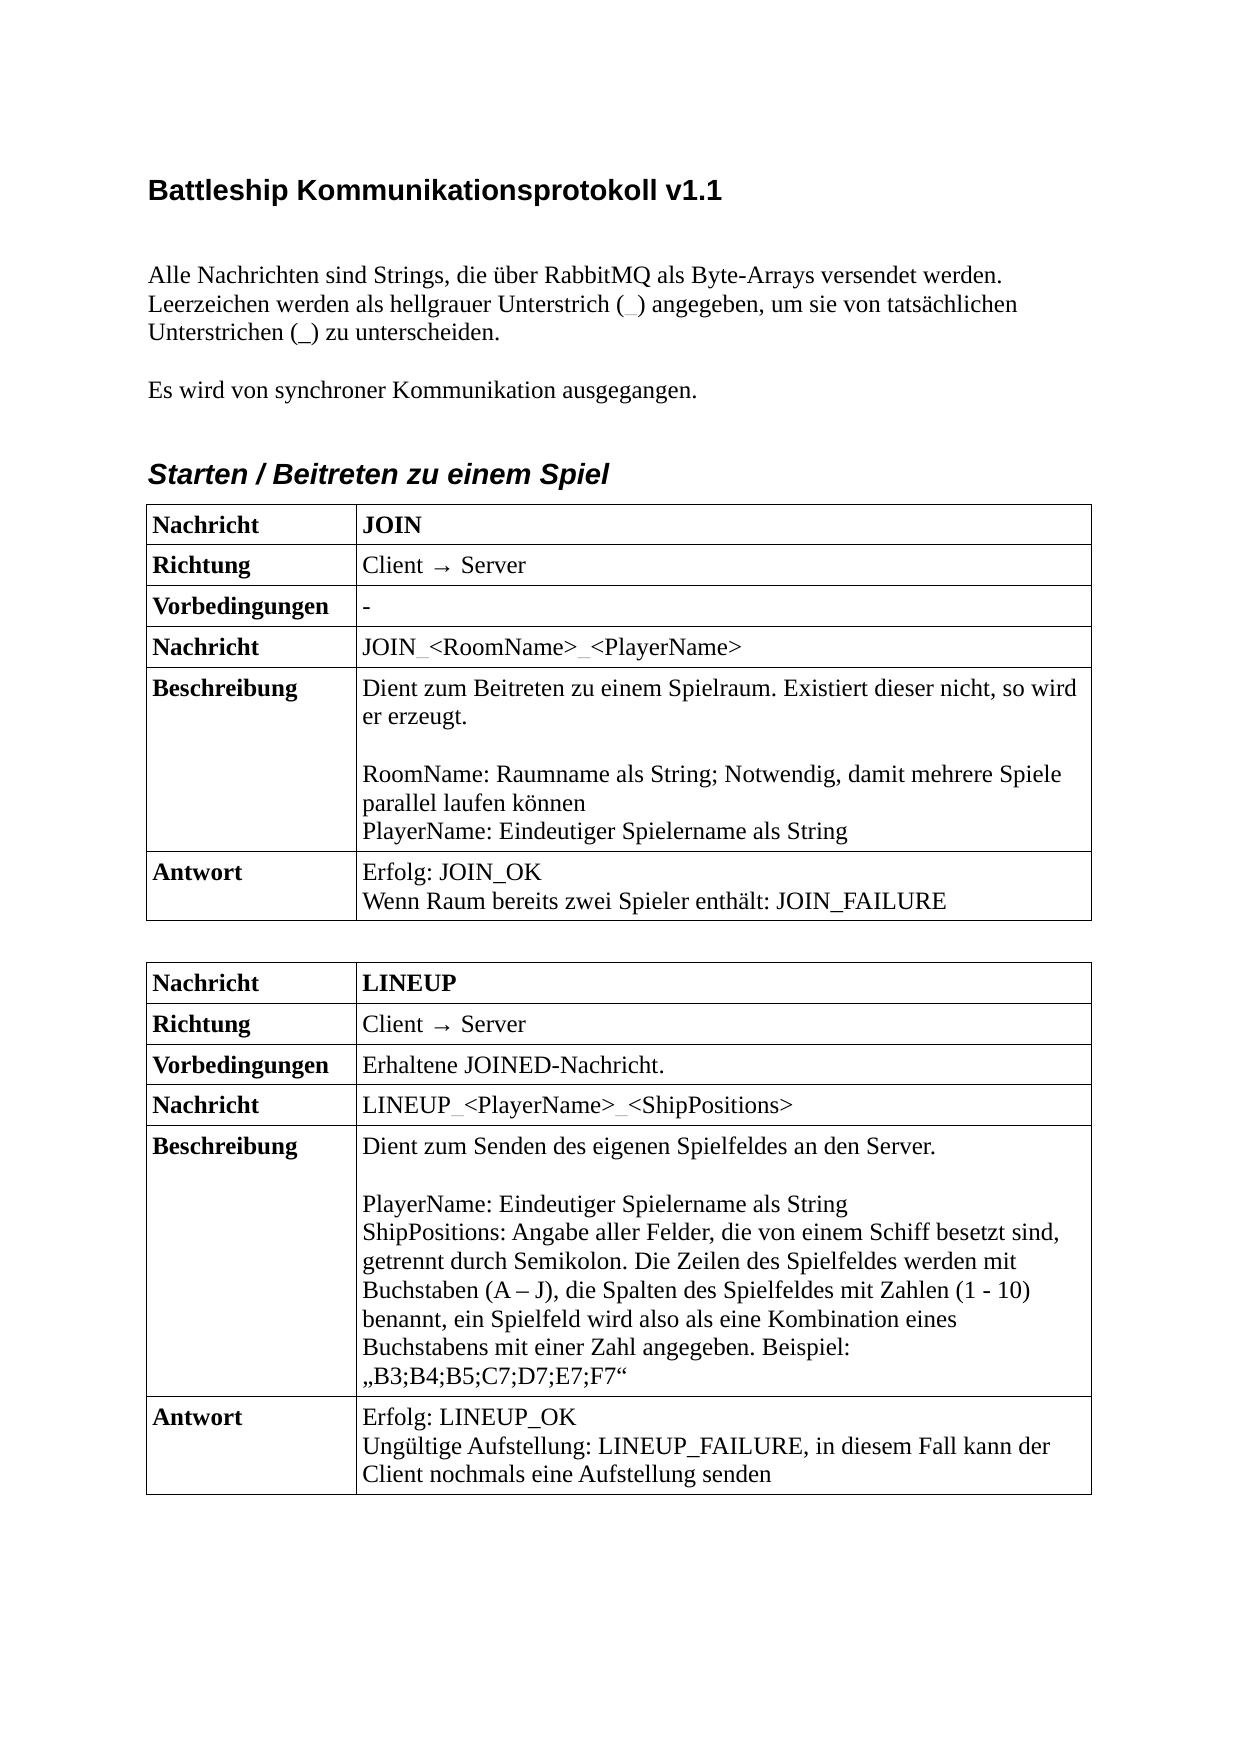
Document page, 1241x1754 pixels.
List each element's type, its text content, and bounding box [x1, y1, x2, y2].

table_cell Richtung [147, 545, 356, 585]
table_cell Client → Server [357, 545, 1091, 585]
subtitle Battleship Kommunikationsprotokoll v1.1 [148, 173, 1093, 206]
table_cell Erfolg: LINEUP_OK Ungültige Aufstellung: LINEUP_FAILURE, in diesem Fall kann der Client nochmals eine Aufstellung senden [357, 1397, 1091, 1494]
table_cell Dient zum Beitreten zu einem Spielraum. Existiert dieser nicht, so wird er erzeugt. RoomName: Raumname als String; Notwendig, damit mehrere Spiele parallel laufen können PlayerName: Eindeutiger Spielername als String [357, 668, 1091, 851]
table_cell Erhaltene JOINED-Nachricht. [357, 1045, 1091, 1084]
table_cell - [357, 586, 1091, 626]
table_cell Client → Server [357, 1004, 1091, 1043]
table_cell Antwort [147, 1397, 356, 1494]
table_header LINEUP [357, 963, 1091, 1003]
table_cell Beschreibung [147, 668, 356, 851]
table_header Nachricht [147, 505, 356, 544]
table_cell Vorbedingungen [147, 1045, 356, 1084]
table_cell Antwort [147, 852, 356, 920]
table_cell Vorbedingungen [147, 586, 356, 626]
table_cell Richtung [147, 1004, 356, 1043]
table_cell Nachricht [147, 1085, 356, 1125]
table_cell LINEUP_<PlayerName>_<ShipPositions> [357, 1085, 1091, 1125]
table_cell Erfolg: JOIN_OK Wenn Raum bereits zwei Spieler enthält: JOIN_FAILURE [357, 852, 1091, 920]
text Alle Nachrichten sind Strings, die über RabbitMQ als Byte-Arrays versendet werden. Leerzeichen werden als hellgrauer Unterstrich (_) angegeben, um sie von tatsächlichen Unterstrichen (_) zu unterscheiden. [148, 260, 1093, 346]
table_header Nachricht [147, 963, 356, 1003]
text Es wird von synchroner Kommunikation ausgegangen. [148, 375, 1093, 404]
table_cell Nachricht [147, 627, 356, 666]
subtitle Starten / Beitreten zu einem Spiel [148, 457, 1093, 491]
table_header JOIN [357, 505, 1091, 544]
table_cell Dient zum Senden des eigenen Spielfeldes an den Server. PlayerName: Eindeutiger Spielername als String ShipPositions: Angabe aller Felder, die von einem Schiff besetzt sind, getrennt durch Semikolon. Die Zeilen des Spielfeldes werden mit Buchstaben (A – J), die Spalten des Spielfeldes mit Zahlen (1 - 10) benannt, ein Spielfeld wird also als eine Kombination eines Buchstabens mit einer Zahl angegeben. Beispiel: „B3;B4;B5;C7;D7;E7;F7“ [357, 1126, 1091, 1396]
table_cell JOIN_<RoomName>_<PlayerName> [357, 627, 1091, 666]
table_cell Beschreibung [147, 1126, 356, 1396]
